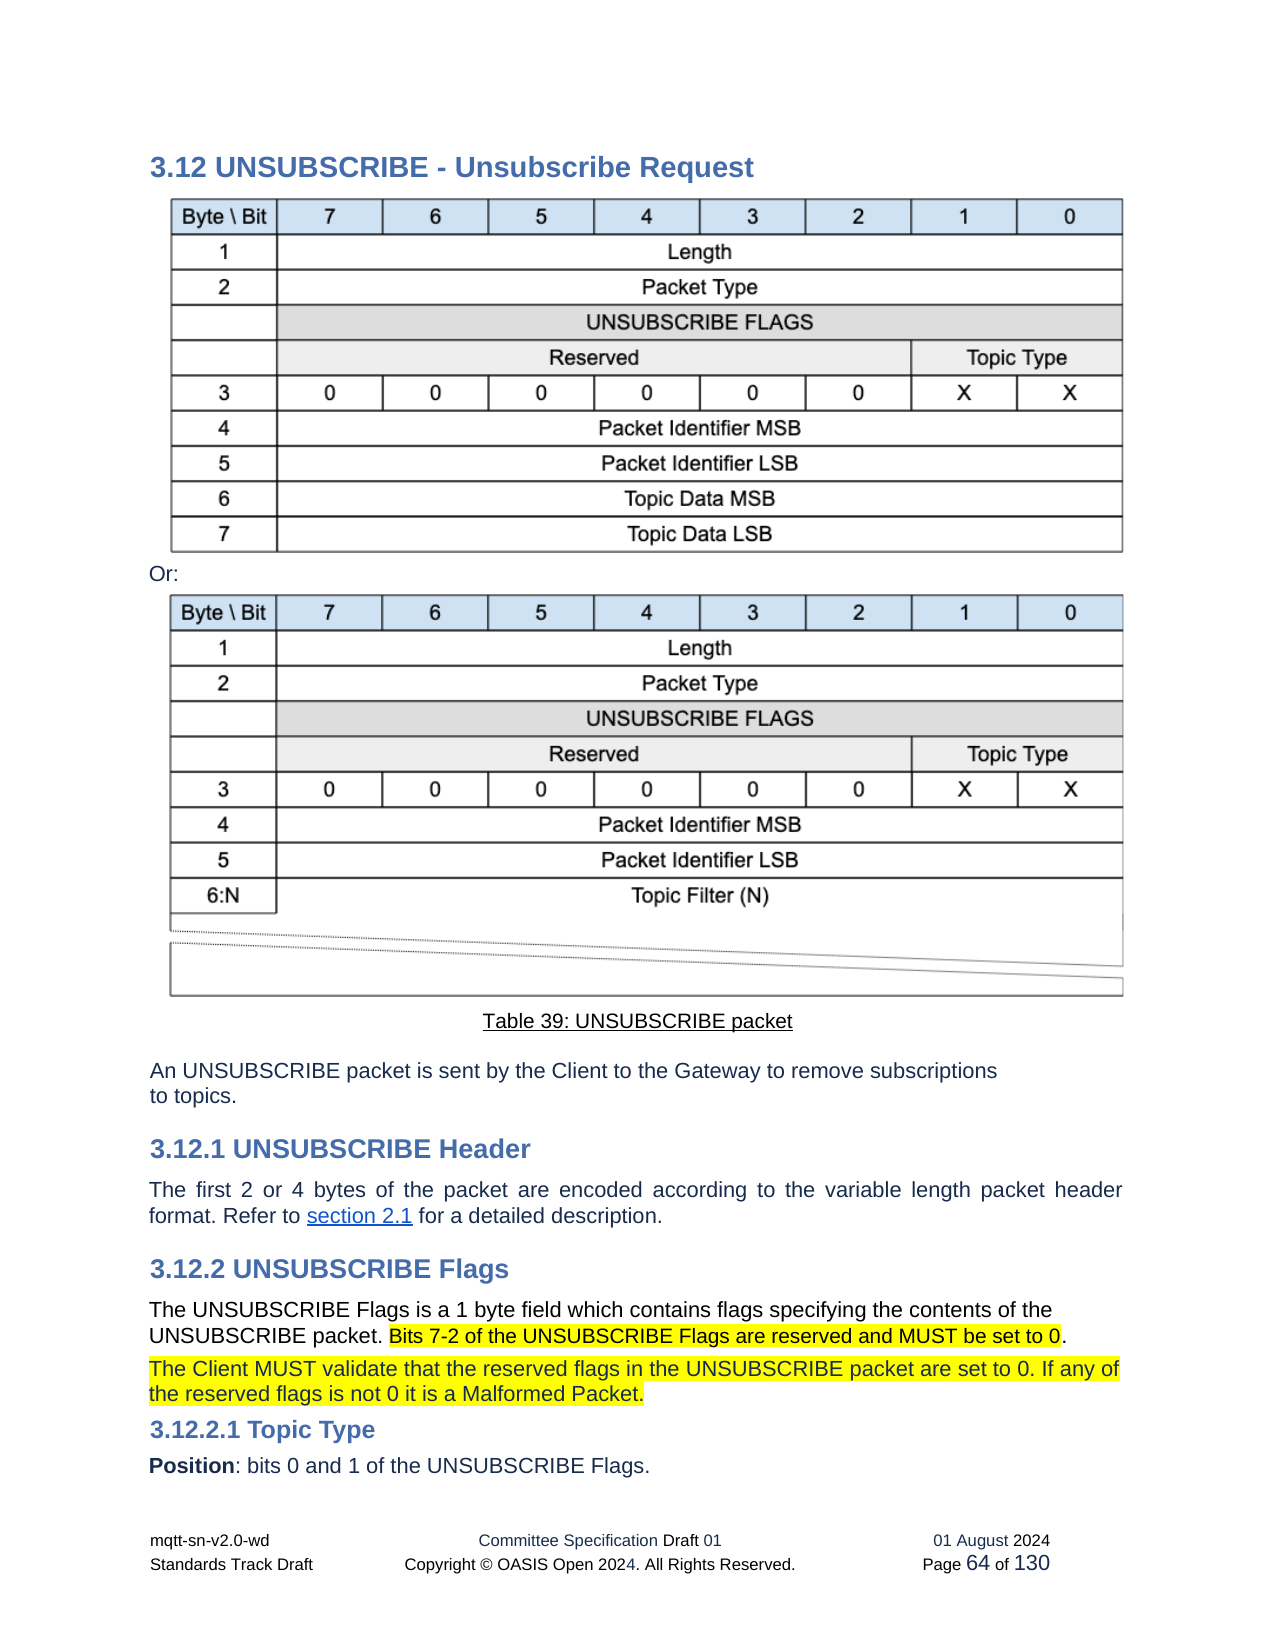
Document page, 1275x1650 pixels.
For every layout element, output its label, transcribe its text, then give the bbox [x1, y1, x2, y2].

picture [148, 594, 1124, 997]
subtitle 3.12 UNSUBSCRIBE - Unsubscribe Request [150, 150, 1124, 183]
text An UNSUBSCRIBE packet is sent by the Client to the Gateway to remove subscriptions to topics. [149, 1057, 1022, 1108]
subtitle 3.12.1 UNSUBSCRIBE Header [150, 1133, 1124, 1164]
text Or: [148, 561, 1124, 586]
subtitle 3.12.2 UNSUBSCRIBE Flags [150, 1253, 1124, 1285]
picture [148, 198, 1124, 553]
text The Client MUST validate that the reserved flags in the UNSUBSCRIBE packet are set to 0. If any of the reserved flags is not 0 it is a Malformed Packet. [148, 1356, 1124, 1406]
text Position: bits 0 and 1 of the UNSUBSCRIBE Flags. [148, 1453, 1124, 1478]
text Table 39: UNSUBSCRIBE packet [150, 1009, 1125, 1033]
text The first 2 or 4 bytes of the packet are encoded according to the variable length packet header format. Refer to section 2.1 for a detailed description. [148, 1177, 1124, 1228]
subtitle 3.12.2.1 Topic Type [150, 1415, 1124, 1443]
text The UNSUBSCRIBE Flags is a 1 byte field which contains flags specifying the contents of the UNSUBSCRIBE packet. Bits 7-2 of the UNSUBSCRIBE Flags are reserved and MUST be set to 0. [148, 1297, 1124, 1348]
